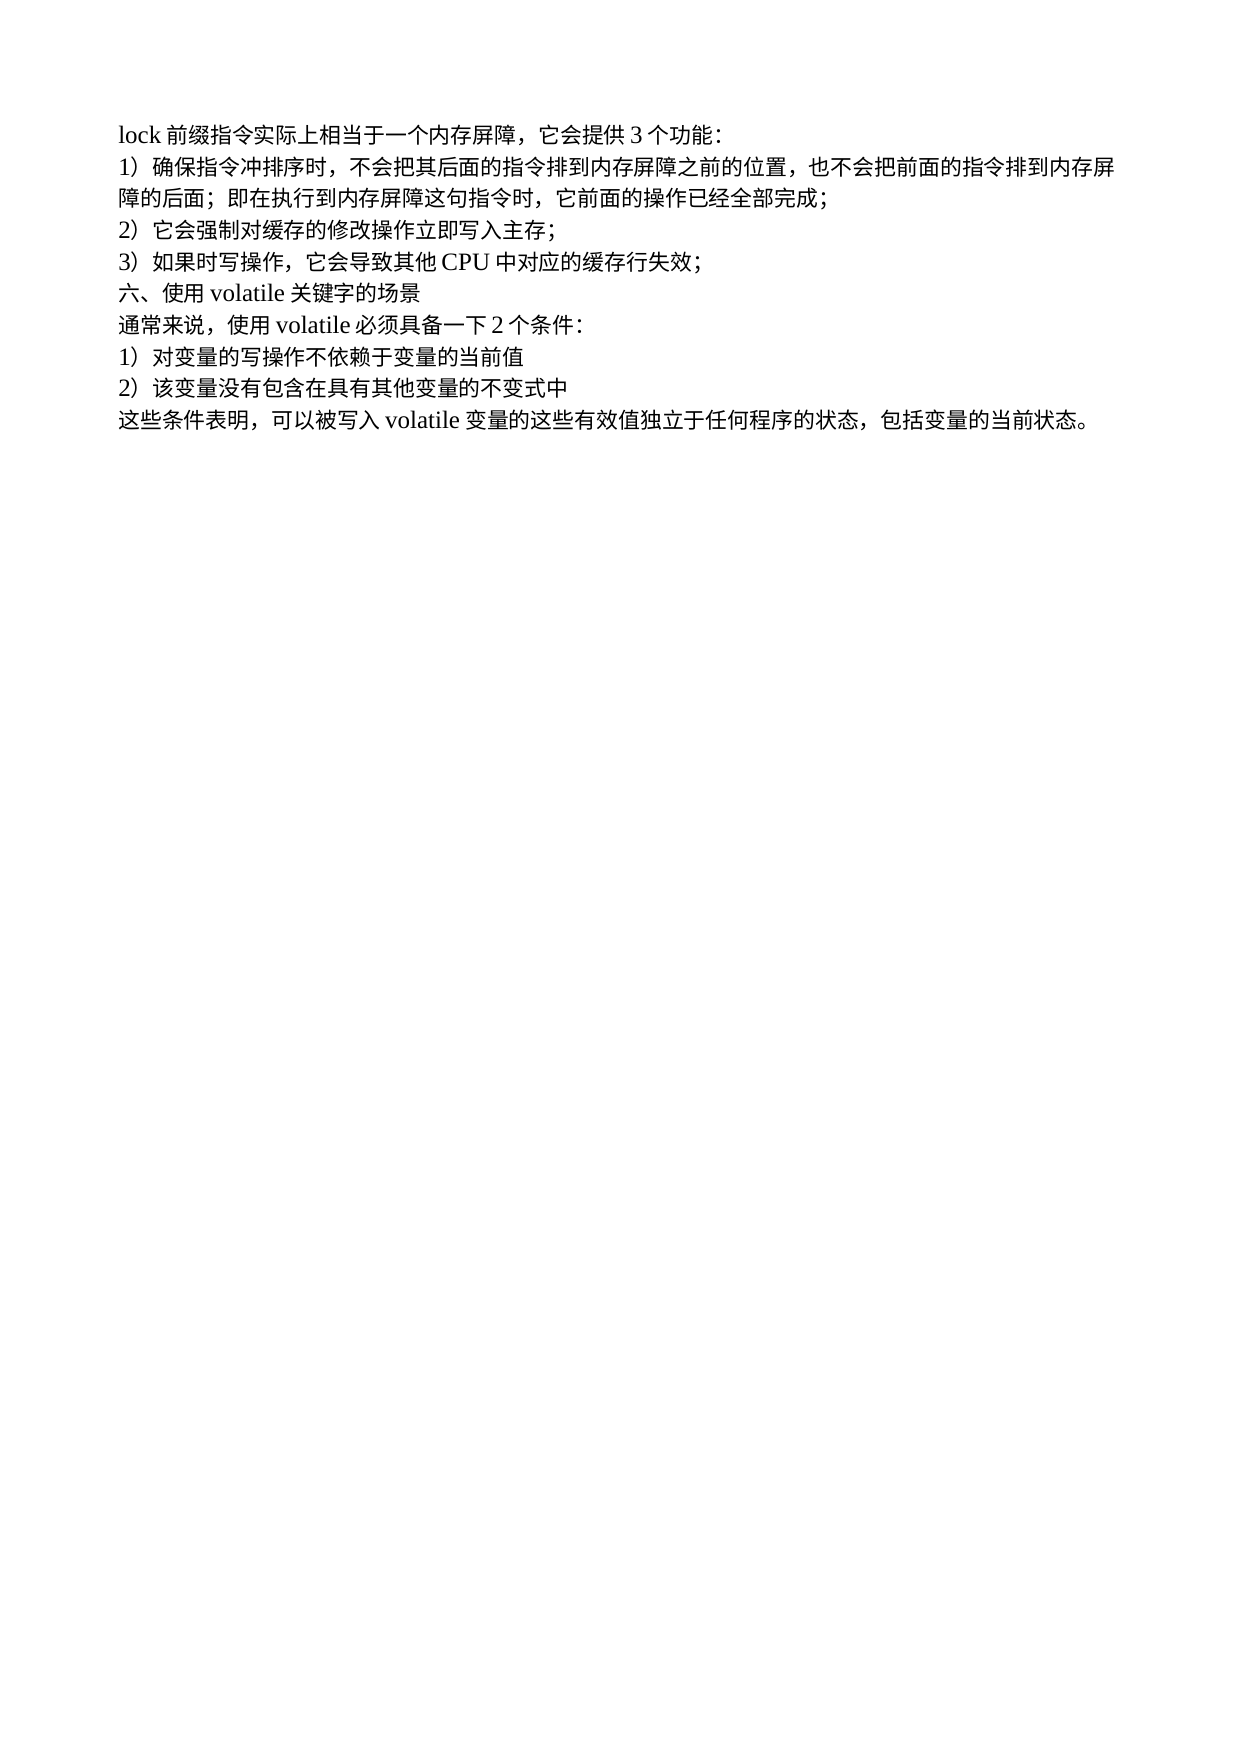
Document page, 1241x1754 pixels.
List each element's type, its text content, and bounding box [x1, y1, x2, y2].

text 这些条件表明，可以被写入volatile变量的这些有效值独立于任何程序的状态，包括变量的当前状态。 [118, 403, 1122, 435]
text 3）如果时写操作，它会导致其他CPU中对应的缓存行失效； [118, 245, 1122, 276]
text lock前缀指令实际上相当于一个内存屏障，它会提供3个功能： [118, 118, 1122, 150]
text 2）它会强制对缓存的修改操作立即写入主存； [118, 213, 1122, 245]
text 通常来说，使用volatile必须具备一下2个条件： [118, 308, 1122, 340]
text 六、使用volatile关键字的场景 [118, 276, 1122, 308]
text 2）该变量没有包含在具有其他变量的不变式中 [118, 371, 1122, 403]
text 1）对变量的写操作不依赖于变量的当前值 [118, 340, 1122, 371]
text 1）确保指令冲排序时，不会把其后面的指令排到内存屏障之前的位置，也不会把前面的指令排到内存屏障的后面；即在执行到内存屏障这句指令时，它前面的操作已经全部完成； [118, 150, 1122, 213]
